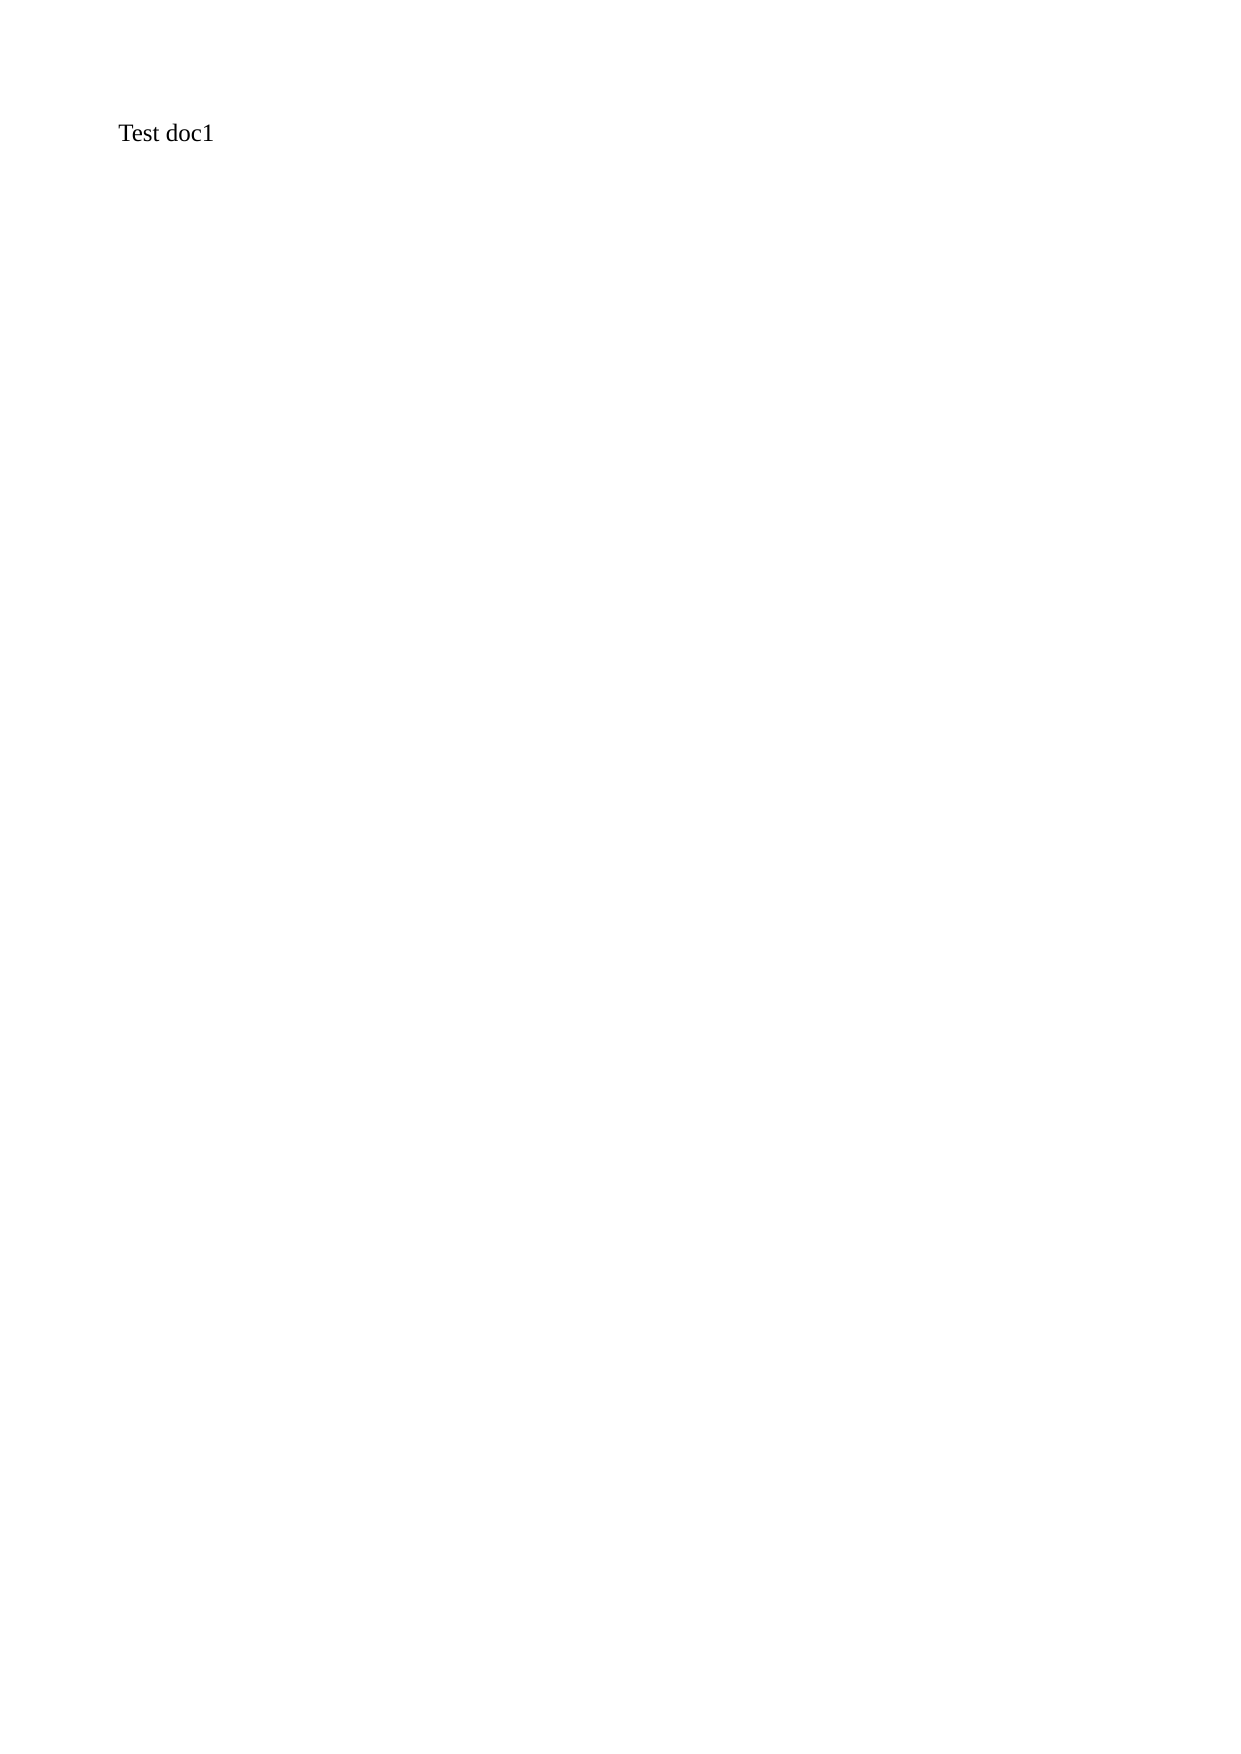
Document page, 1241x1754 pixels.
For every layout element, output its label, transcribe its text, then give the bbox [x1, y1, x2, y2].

text Test doc1 [118, 118, 1122, 147]
